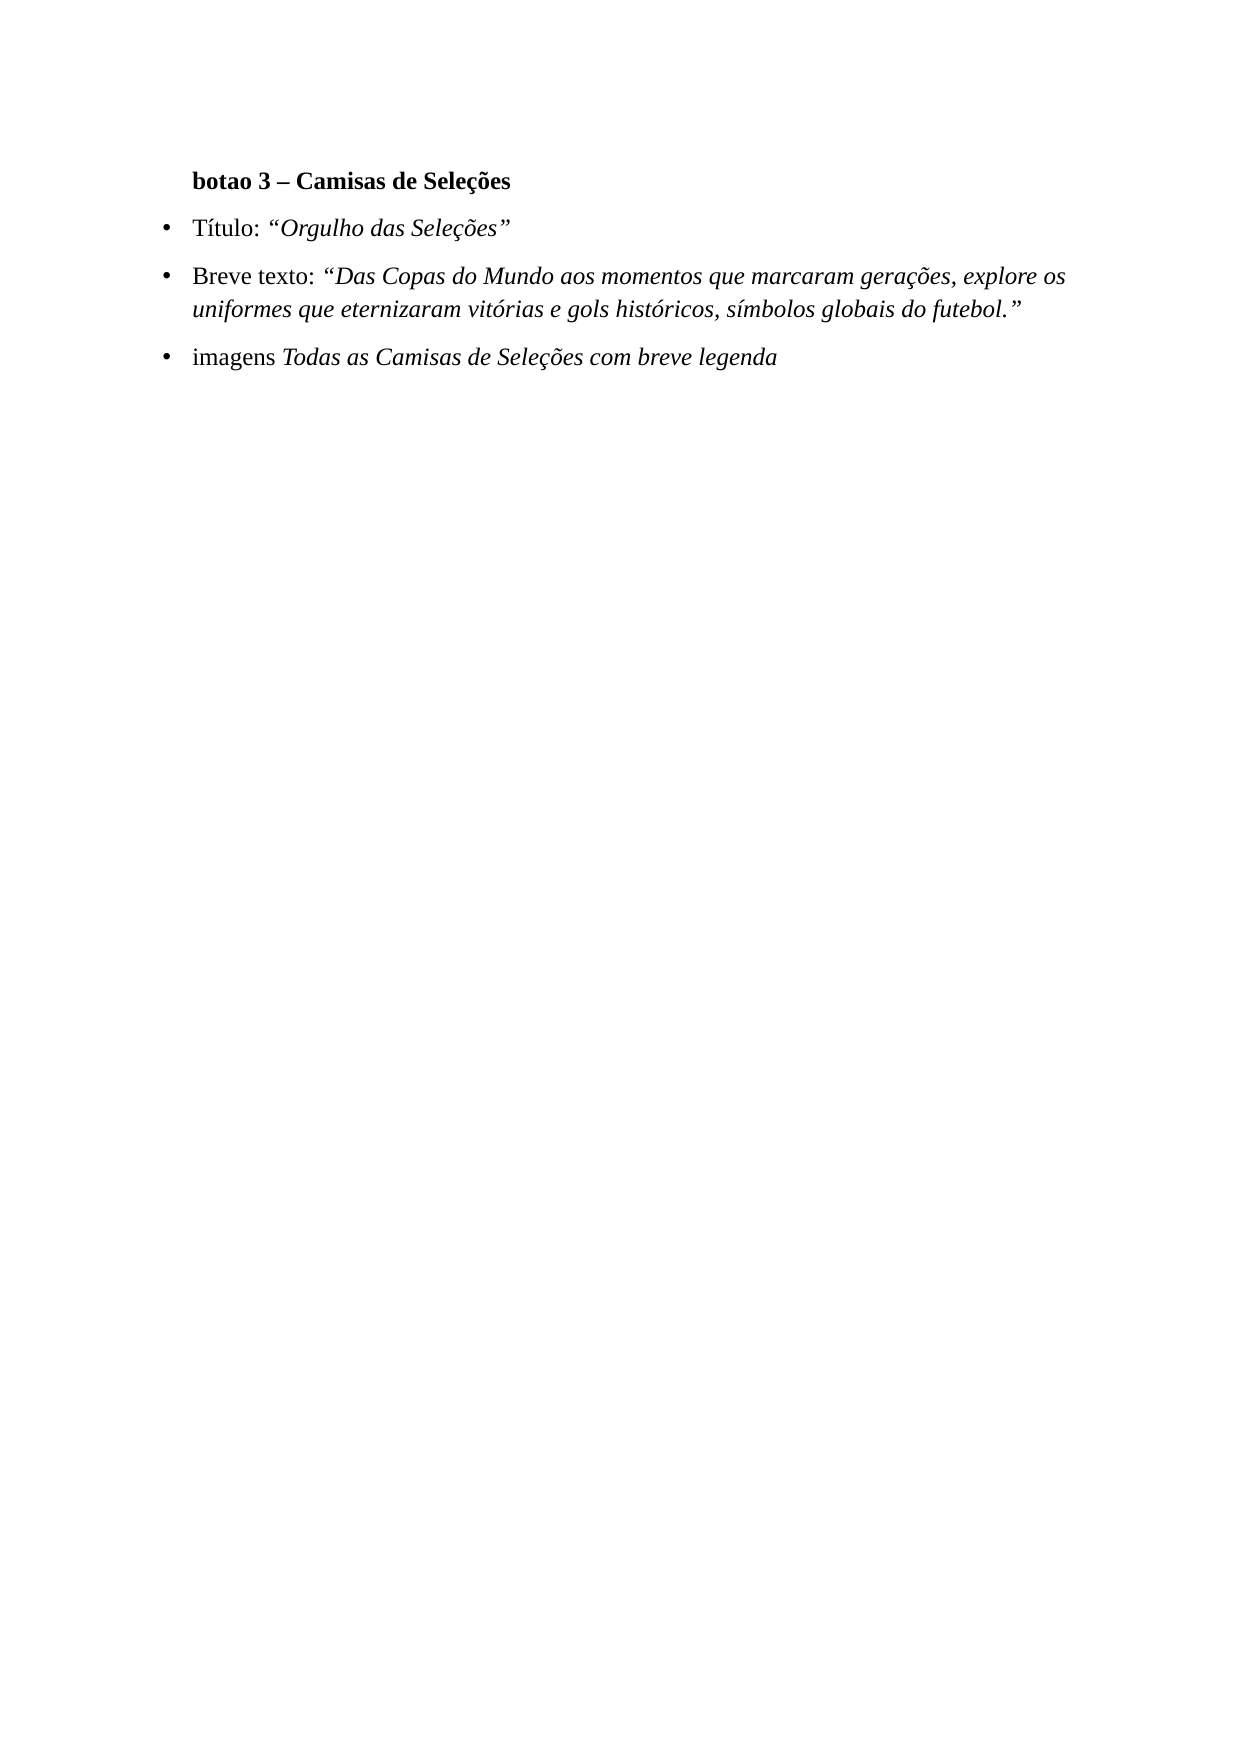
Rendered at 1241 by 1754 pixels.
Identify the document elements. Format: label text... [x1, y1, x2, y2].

list Título: “Orgulho das Seleções” [162, 213, 1122, 242]
list Breve texto: “Das Copas do Mundo aos momentos que marcaram gerações, explore os uniformes que eternizaram vitórias e gols históricos, símbolos globais do futebol.” [162, 261, 1122, 323]
list imagens Todas as Camisas de Seleções com breve legenda [162, 342, 1122, 370]
list botao 3 – Camisas de Seleções [162, 166, 1122, 194]
